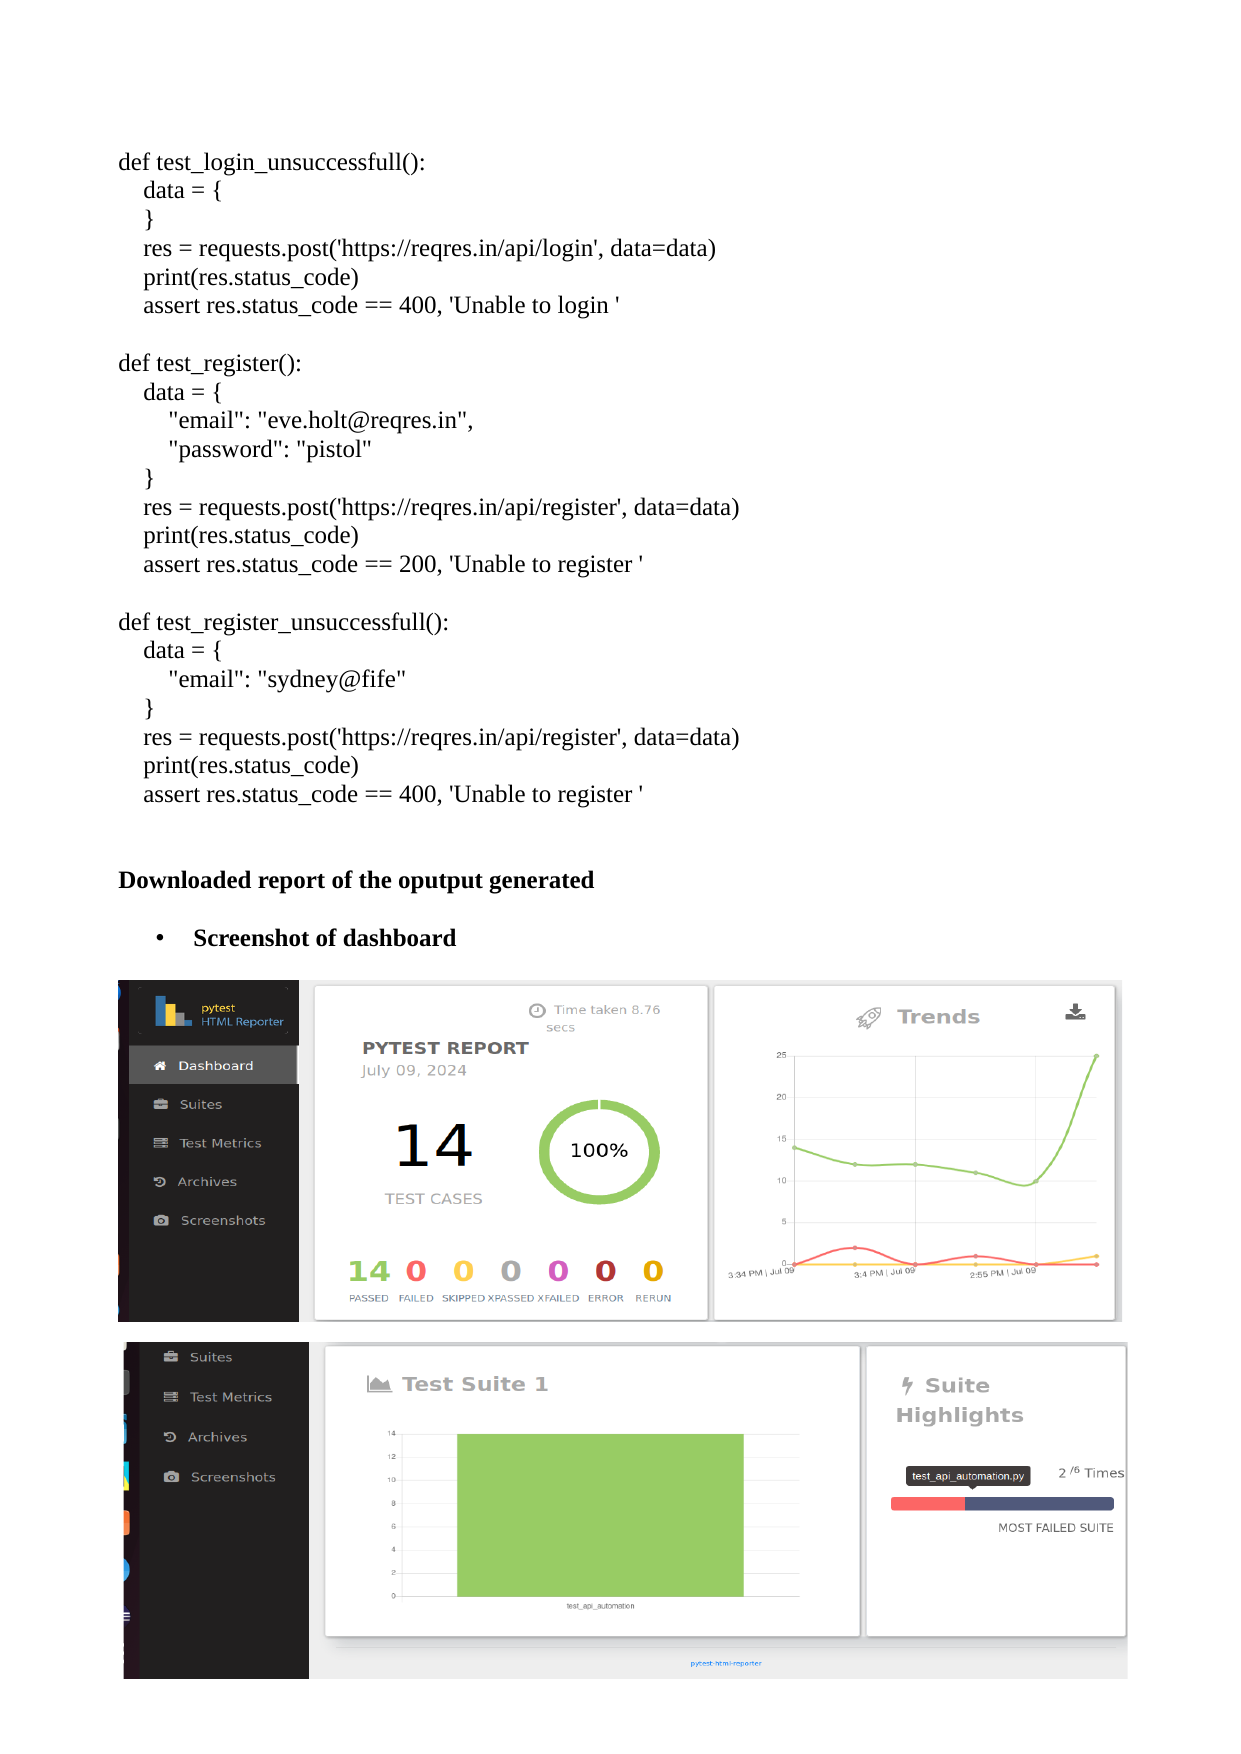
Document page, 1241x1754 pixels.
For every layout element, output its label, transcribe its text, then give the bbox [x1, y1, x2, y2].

list Screenshot of dashboard [156, 923, 1122, 952]
text } [118, 463, 1122, 492]
text data = { [118, 636, 1122, 664]
text Downloaded report of the oputput generated [118, 866, 1122, 894]
text res = requests.post('https://reqres.in/api/login', data=data) [118, 233, 1122, 262]
picture [118, 980, 1123, 1322]
text "email": "sydney@fife" [118, 664, 1122, 693]
picture [123, 1342, 1128, 1679]
text def test_login_unsuccessfull(): [118, 147, 1122, 176]
text print(res.status_code) [118, 521, 1122, 549]
text data = { [118, 377, 1122, 406]
text res = requests.post('https://reqres.in/api/register', data=data) [118, 492, 1122, 521]
text } [118, 204, 1122, 233]
text res = requests.post('https://reqres.in/api/register', data=data) [118, 722, 1122, 751]
text data = { [118, 176, 1122, 204]
text print(res.status_code) [118, 751, 1122, 779]
text def test_register(): [118, 348, 1122, 377]
text def test_register_unsuccessfull(): [118, 607, 1122, 636]
text "password": "pistol" [118, 434, 1122, 463]
text assert res.status_code == 400, 'Unable to register ' [118, 779, 1122, 808]
text print(res.status_code) [118, 262, 1122, 291]
text "email": "eve.holt@reqres.in", [118, 406, 1122, 434]
text assert res.status_code == 400, 'Unable to login ' [118, 291, 1122, 319]
text } [118, 693, 1122, 722]
text assert res.status_code == 200, 'Unable to register ' [118, 549, 1122, 578]
